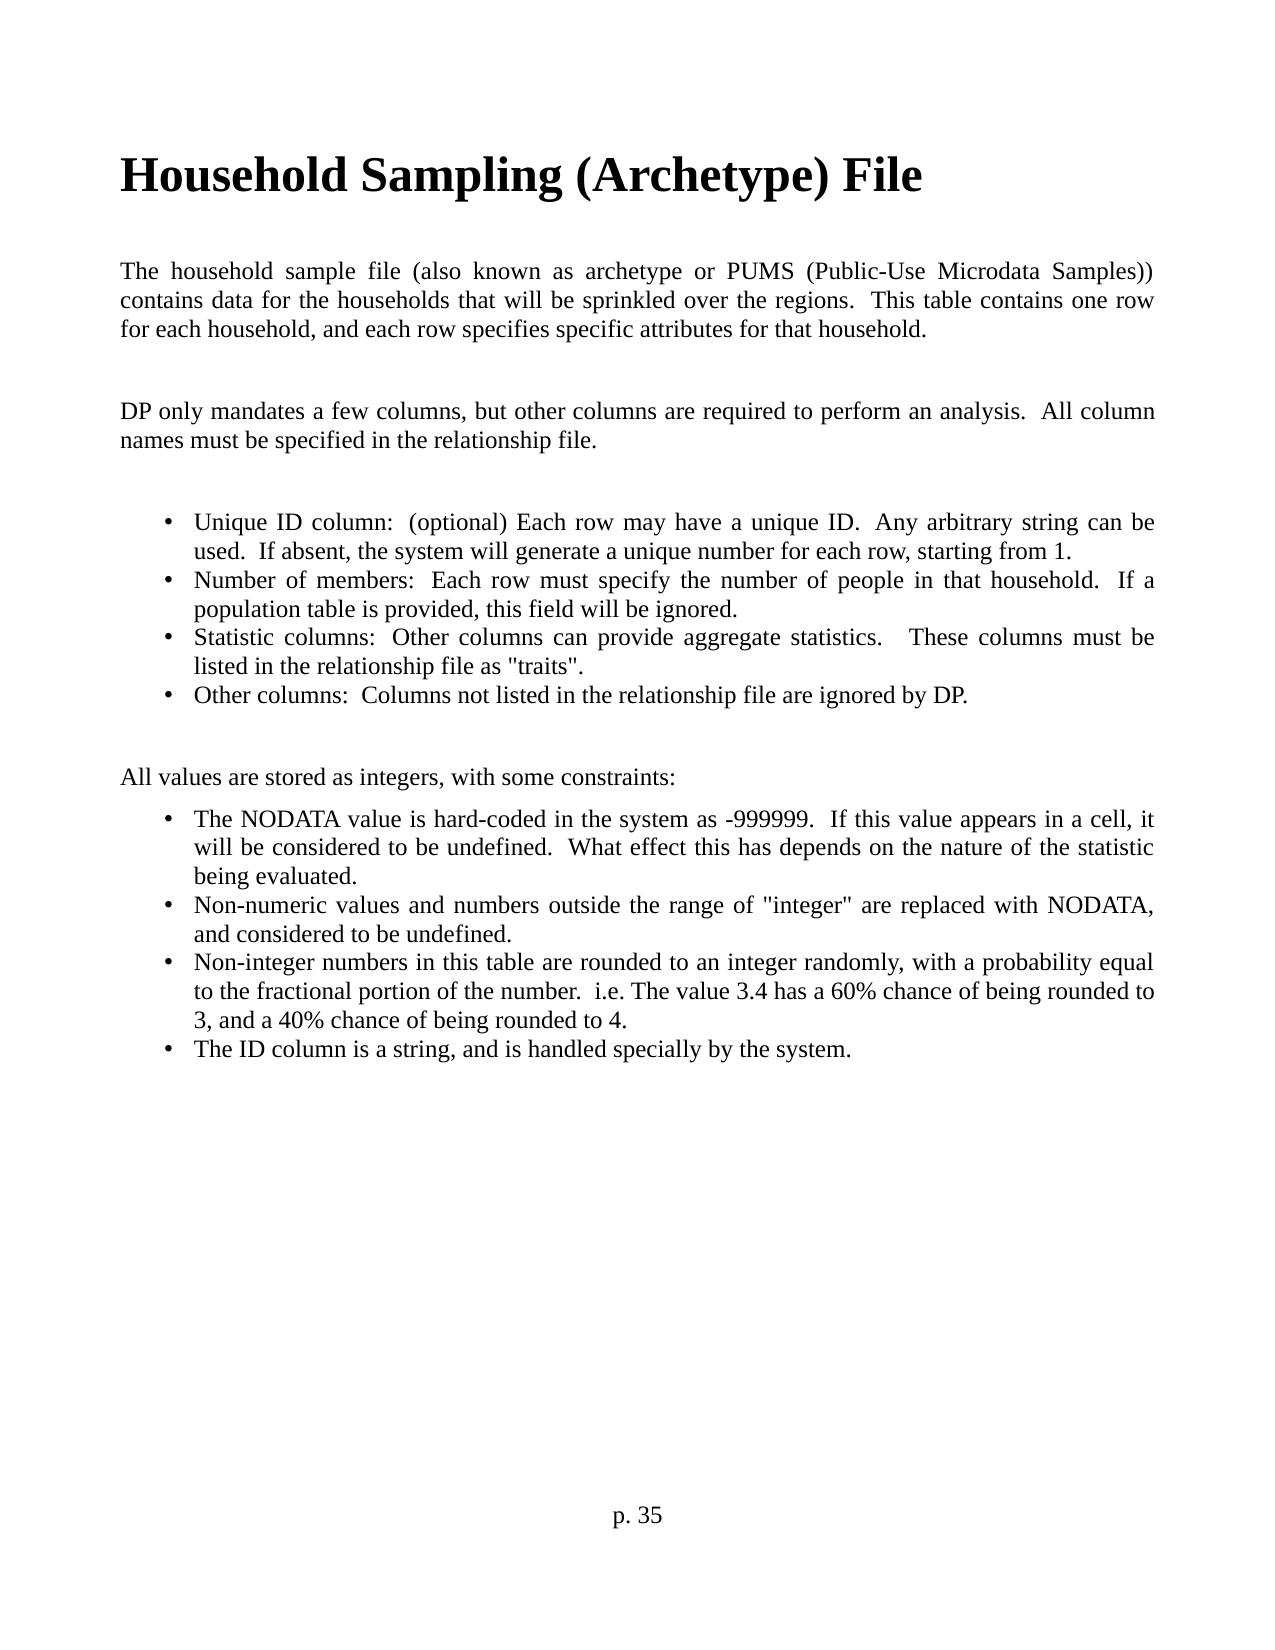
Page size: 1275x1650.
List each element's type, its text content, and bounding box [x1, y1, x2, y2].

list Number of members: Each row must specify the number of people in that household. If a population table is provided, this field will be ignored. [164, 565, 1155, 622]
list Statistic columns: Other columns can provide aggregate statistics. These columns must be listed in the relationship file as "traits". [164, 622, 1155, 680]
text The household sample file (also known as archetype or PUMS (Public-Use Microdata Samples)) contains data for the households that will be sprinkled over the regions. This table contains one row for each household, and each row specifies specific attributes for that household. [120, 256, 1155, 342]
list The ID column is a string, and is handled specially by the system. [164, 1034, 1155, 1062]
list The NODATA value is hard-coded in the system as -999999. If this value appears in a cell, it will be considered to be undefined. What effect this has depends on the nature of the statistic being evaluated. [164, 804, 1155, 890]
list Non-integer numbers in this table are rounded to an integer randomly, with a probability equal to the fractional portion of the number. i.e. The value 3.4 has a 60% chance of being rounded to 3, and a 40% chance of being rounded to 4. [164, 947, 1155, 1034]
text DP only mandates a few columns, but other columns are required to perform an analysis. All column names must be specified in the relationship file. [120, 396, 1155, 454]
list Other columns: Columns not listed in the relationship file are ignored by DP. [164, 680, 1155, 709]
list Non-numeric values and numbers outside the range of "integer" are replaced with NODATA, and considered to be undefined. [164, 890, 1155, 947]
subtitle Household Sampling (Archetype) File [120, 145, 1155, 202]
text All values are stored as integers, with some constraints: [120, 762, 1155, 791]
list Unique ID column: (optional) Each row may have a unique ID. Any arbitrary string can be used. If absent, the system will generate a unique number for each row, starting from 1. [164, 507, 1155, 565]
